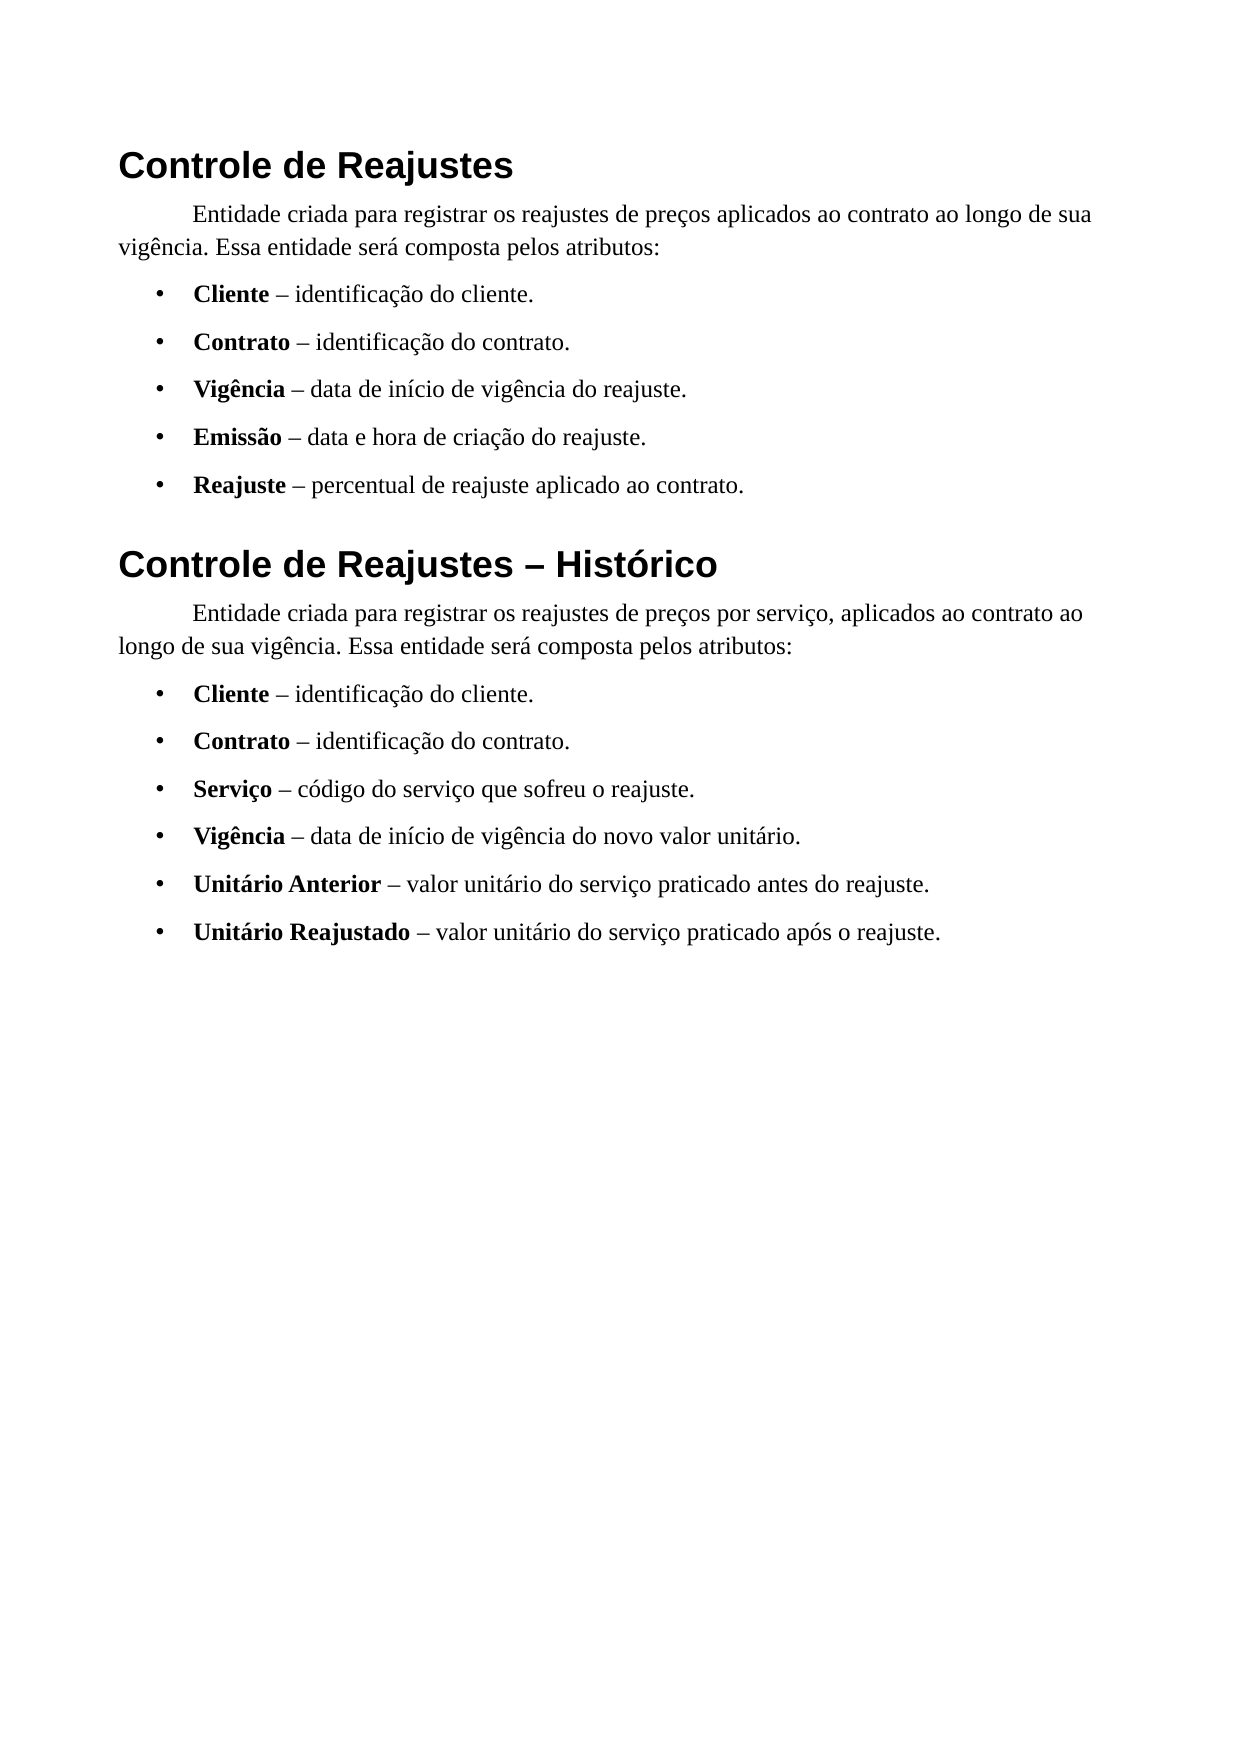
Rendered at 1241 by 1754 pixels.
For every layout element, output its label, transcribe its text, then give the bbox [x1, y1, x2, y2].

list Cliente – identificação do cliente. [156, 679, 1122, 707]
list Unitário Anterior – valor unitário do serviço praticado antes do reajuste. [156, 869, 1122, 898]
list Unitário Reajustado – valor unitário do serviço praticado após o reajuste. [156, 917, 1122, 945]
text Entidade criada para registrar os reajustes de preços aplicados ao contrato ao longo de sua vigência. Essa entidade será composta pelos atributos: [118, 199, 1122, 261]
list Reajuste – percentual de reajuste aplicado ao contrato. [156, 470, 1122, 498]
subtitle Controle de Reajustes [118, 143, 1122, 186]
list Emissão – data e hora de criação do reajuste. [156, 422, 1122, 451]
list Contrato – identificação do contrato. [156, 327, 1122, 356]
subtitle Controle de Reajustes – Histórico [118, 542, 1122, 586]
list Cliente – identificação do cliente. [156, 279, 1122, 308]
list Contrato – identificação do contrato. [156, 726, 1122, 755]
list Vigência – data de início de vigência do reajuste. [156, 374, 1122, 403]
list Serviço – código do serviço que sofreu o reajuste. [156, 774, 1122, 803]
list Vigência – data de início de vigência do novo valor unitário. [156, 821, 1122, 850]
text Entidade criada para registrar os reajustes de preços por serviço, aplicados ao contrato ao longo de sua vigência. Essa entidade será composta pelos atributos: [118, 598, 1122, 660]
